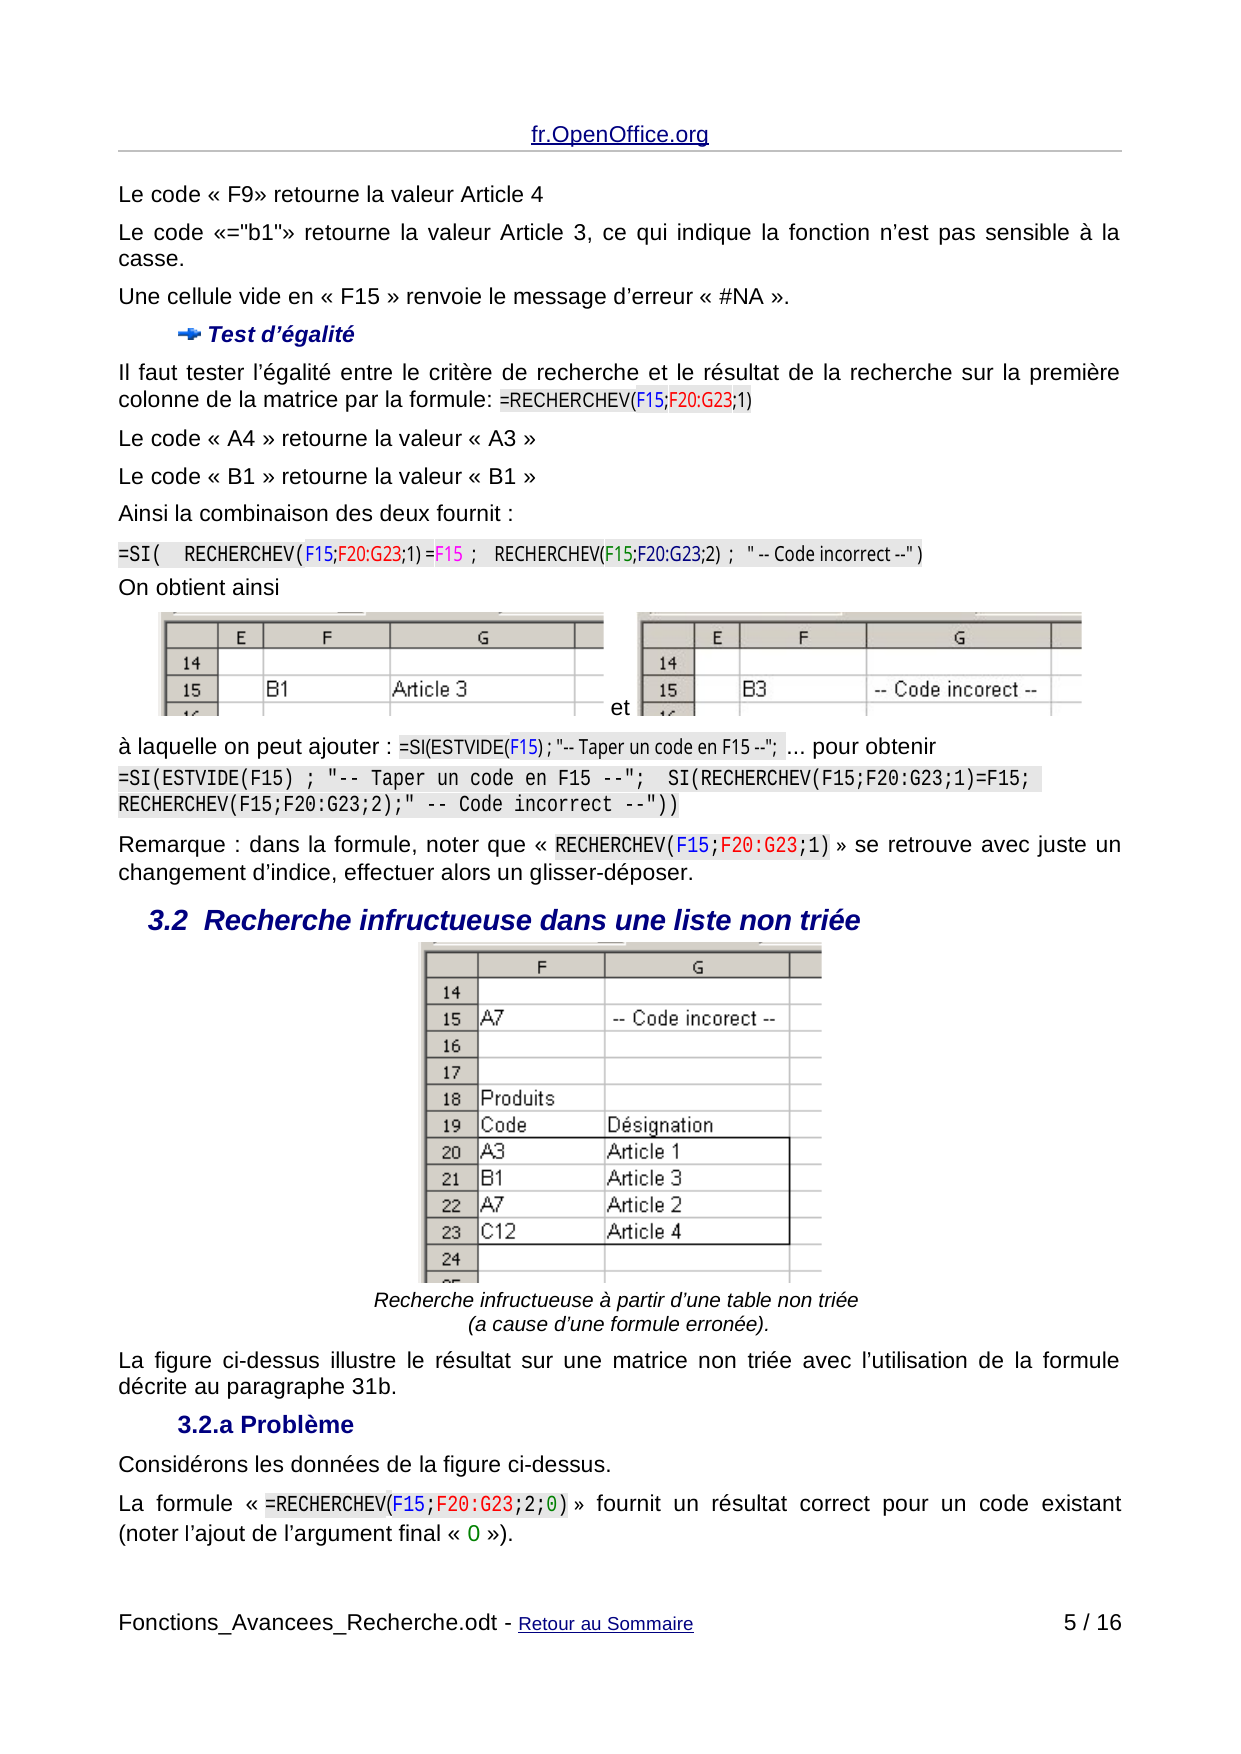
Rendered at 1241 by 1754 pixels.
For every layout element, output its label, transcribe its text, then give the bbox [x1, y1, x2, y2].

text Recherche infructueuse à partir d’une table non triée (a cause d’une formule erronée). [118, 1288, 1122, 1336]
text =SI( RECHERCHEV(F15;F20:G23;1) =F15 ; RECHERCHEV(F15;F20:G23;2) ; " -- Code incorrect --" ) [305, 539, 1122, 568]
text et [118, 612, 1122, 720]
picture [418, 942, 822, 1283]
text Le code « B1 » retourne la valeur « B1 » [118, 463, 1122, 489]
text Ainsi la combinaison des deux fournit : [118, 501, 1122, 527]
text La formule « =RECHERCHEV(F15;F20:G23;2;0) » fournit un résultat correct pour un code existant (noter l’ajout de l’argument final « 0 »). [118, 1489, 1122, 1547]
text Une cellule vide en « F15 » renvoie le message d’erreur « #NA ». [118, 283, 1122, 309]
text Considérons les données de la figure ci-dessus. [118, 1451, 1122, 1477]
text Le code « A4 » retourne la valeur « A3 » [118, 425, 1122, 451]
picture [636, 612, 1082, 716]
subtitle Test d’égalité [177, 321, 1122, 347]
text Il faut tester l’égalité entre le critère de recherche et le résultat de la recherche sur la première colonne de la matrice par la formule: =RECHERCHEV(F15;F20:G23;1) [118, 359, 1122, 413]
text à laquelle on peut ajouter : =SI(ESTVIDE(F15) ; "-- Taper un code en F15 --"; ... pour obtenir [118, 732, 510, 760]
subtitle Problème [177, 1411, 1122, 1439]
text On obtient ainsi [118, 574, 1122, 600]
text Le code « F9» retourne la valeur Article 4 [118, 182, 1122, 208]
subtitle Recherche infructueuse dans une liste non triée [148, 903, 1122, 936]
text Le code «="b1"» retourne la valeur Article 3, ce qui indique la fonction n’est pas sensible à la casse. [118, 219, 1122, 271]
text Remarque : dans la formule, noter que « RECHERCHEV(F15;F20:G23;1) » se retrouve avec juste un changement d’indice, effectuer alors un glisser-déposer. [118, 830, 1122, 886]
picture [178, 328, 201, 340]
text =SI(ESTVIDE(F15) ; "-- Taper un code en F15 --"; SI(RECHERCHEV(F15;F20:G23;1)=F15; RECHERCHEV(F15;F20:G23;2);" -- Code incorrect --")) [118, 766, 1122, 818]
text La figure ci-dessus illustre le résultat sur une matrice non triée avec l’utilisation de la formule décrite au paragraphe 31b. [118, 1347, 1122, 1399]
text à laquelle on peut ajouter : =SI(ESTVIDE(F15) ; "-- Taper un code en F15 --"; ... pour obtenir [786, 732, 1122, 760]
picture [158, 612, 604, 716]
